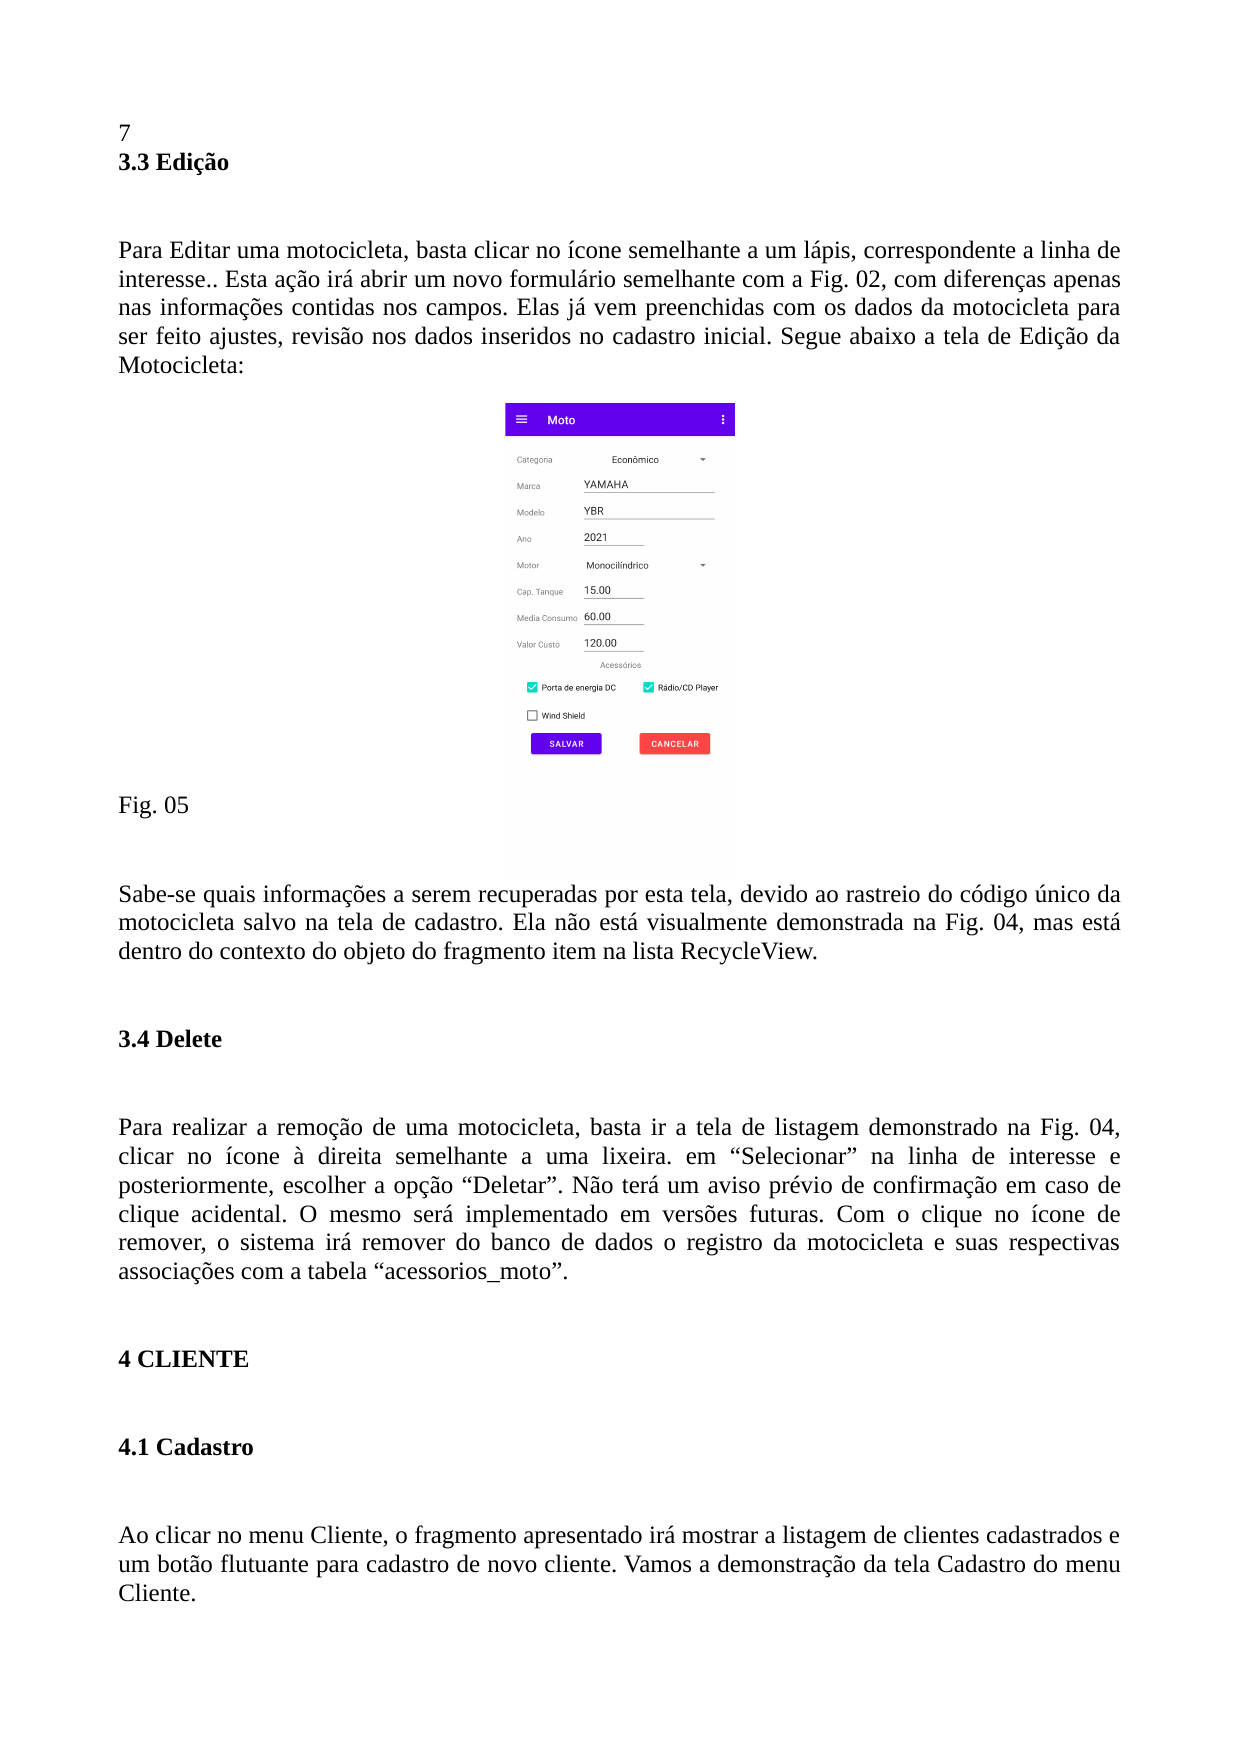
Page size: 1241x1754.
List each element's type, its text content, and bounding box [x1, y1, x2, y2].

text 3.4 Delete [118, 1024, 1122, 1053]
text Fig. 05 [118, 791, 505, 819]
picture [505, 403, 735, 876]
text [735, 791, 1122, 819]
text 3.3 Edição [118, 147, 1122, 176]
text 4 CLIENTE [118, 1344, 1122, 1373]
text 4.1 Cadastro [118, 1432, 1122, 1461]
text Para realizar a remoção de uma motocicleta, basta ir a tela de listagem demonstrado na Fig. 04, clicar no ícone à direita semelhante a uma lixeira. em “Selecionar” na linha de interesse e posteriormente, escolher a opção “Deletar”. Não terá um aviso prévio de confirmação em caso de clique acidental. O mesmo será implementado em versões futuras. Com o clique no ícone de remover, o sistema irá remover do banco de dados o registro da motocicleta e suas respectivas associações com a tabela “acessorios_moto”. [118, 1112, 1122, 1285]
text Sabe-se quais informações a serem recuperadas por esta tela, devido ao rastreio do código único da motocicleta salvo na tela de cadastro. Ela não está visualmente demonstrada na Fig. 04, mas está dentro do contexto do objeto do fragmento item na lista RecycleView. [118, 879, 1122, 965]
text Para Editar uma motocicleta, basta clicar no ícone semelhante a um lápis, correspondente a linha de interesse.. Esta ação irá abrir um novo formulário semelhante com a Fig. 02, com diferenças apenas nas informações contidas nos campos. Elas já vem preenchidas com os dados da motocicleta para ser feito ajustes, revisão nos dados inseridos no cadastro inicial. Segue abaixo a tela de Edição da Motocicleta: [118, 235, 1122, 379]
text Ao clicar no menu Cliente, o fragmento apresentado irá mostrar a listagem de clientes cadastrados e um botão flutuante para cadastro de novo cliente. Vamos a demonstração da tela Cadastro do menu Cliente. [118, 1521, 1122, 1607]
